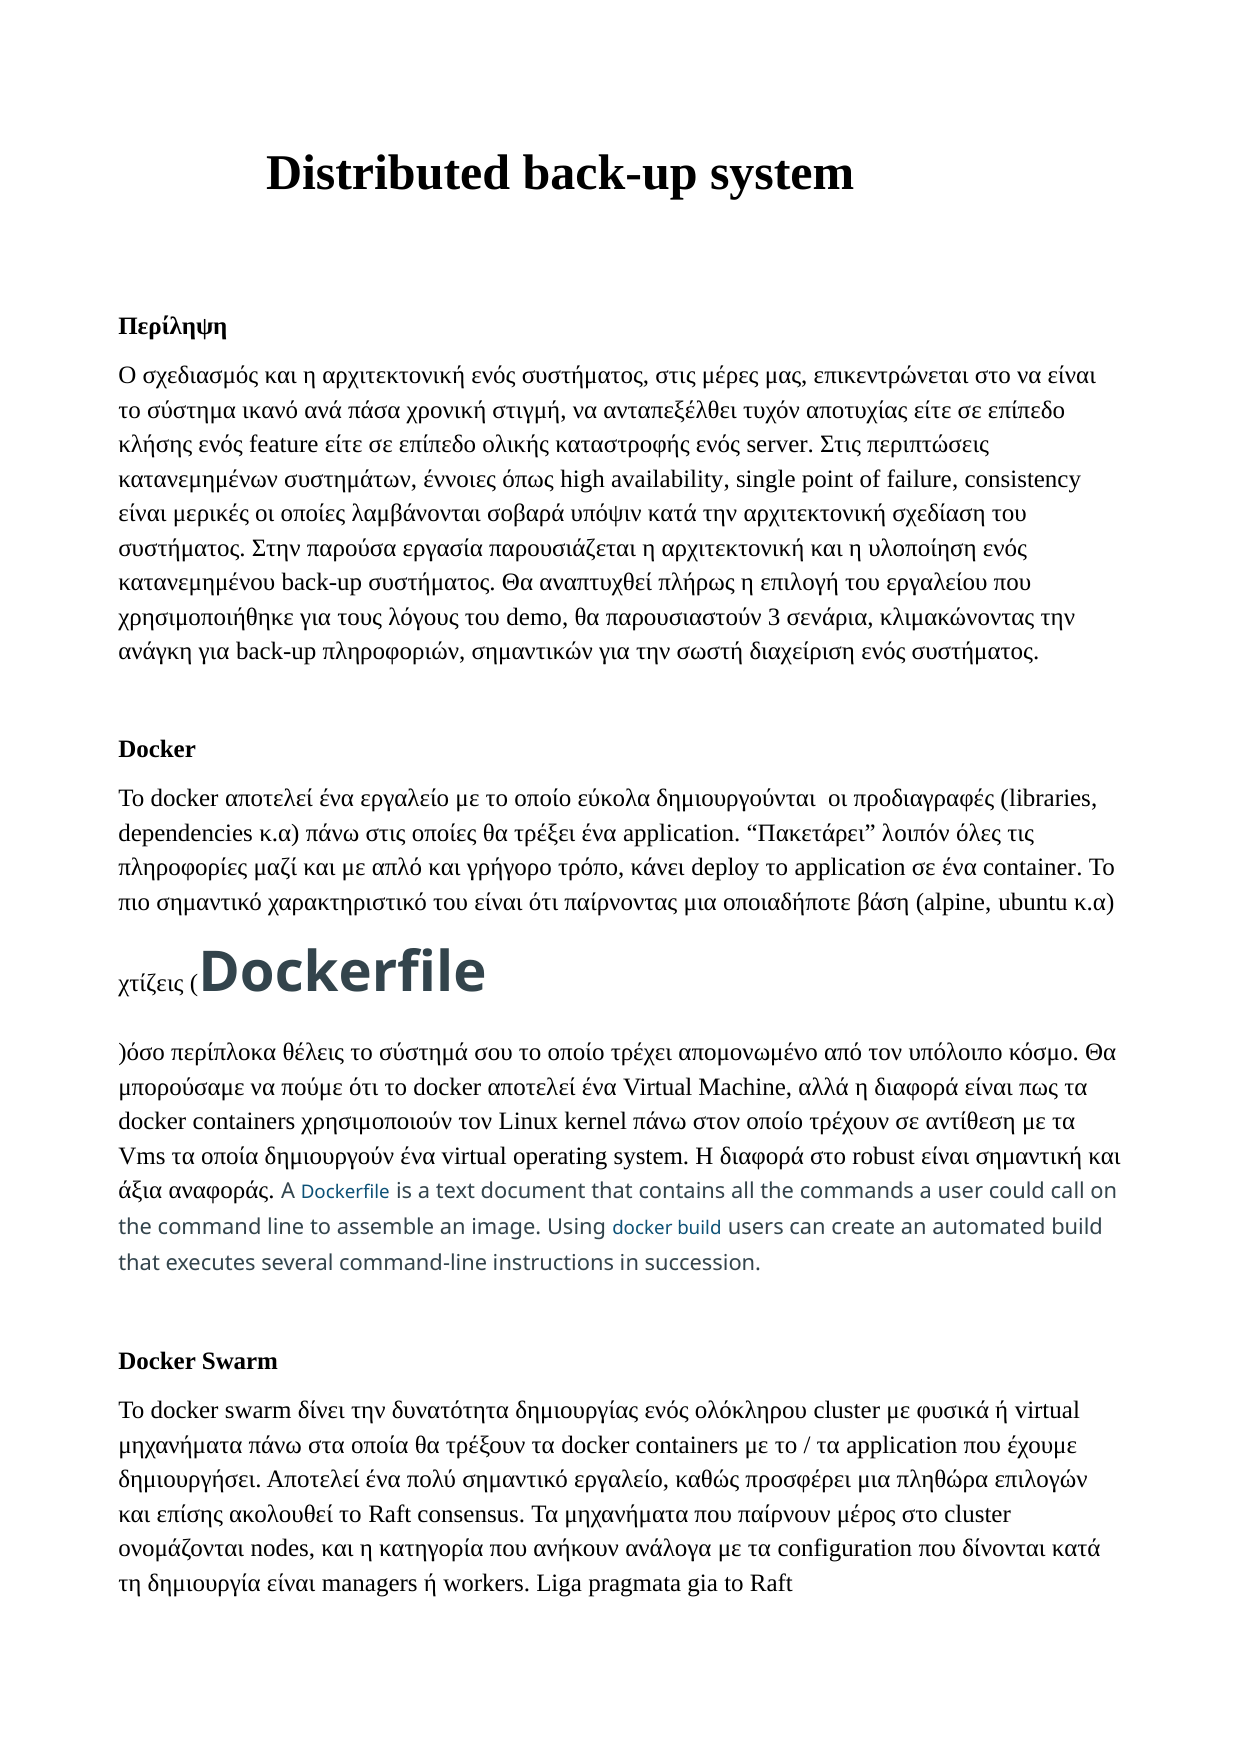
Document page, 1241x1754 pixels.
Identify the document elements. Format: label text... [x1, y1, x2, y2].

text Ο σχεδιασμός και η αρχιτεκτονική ενός συστήματος, στις μέρες μας, επικεντρώνεται στο να είναι το σύστημα ικανό ανά πάσα χρονική στιγμή, να ανταπεξέλθει τυχόν αποτυχίας είτε σε επίπεδο κλήσης ενός feature είτε σε επίπεδο ολικής καταστροφής ενός server. Στις περιπτώσεις κατανεμημένων συστημάτων, έννοιες όπως high availability, single point of failure, consistency είναι μερικές οι οποίες λαμβάνονται σοβαρά υπόψιν κατά την αρχιτεκτονική σχεδίαση του συστήματος. Στην παρούσα εργασία παρουσιάζεται η αρχιτεκτονική και η υλοποίηση ενός κατανεμημένου back-up συστήματος. Θα αναπτυχθεί πλήρως η επιλογή του εργαλείου που χρησιμοποιήθηκε για τους λόγους του demo, θα παρουσιαστούν 3 σενάρια, κλιμακώνοντας την ανάγκη για back-up πληροφοριών, σημαντικών για την σωστή διαχείριση ενός συστήματος. [118, 360, 1122, 665]
text Περίληψη [118, 311, 1122, 340]
text Το docker αποτελεί ένα εργαλείο με το οποίο εύκολα δημιουργούνται οι προδιαγραφές (libraries, dependencies κ.α) πάνω στις οποίες θα τρέξει ένα application. “Πακετάρει” λοιπόν όλες τις πληροφορίες μαζί και με απλό και γρήγορο τρόπο, κάνει deploy το application σε ένα container. Το πιο σημαντικό χαρακτηριστικό του είναι ότι παίρνοντας μια οποιαδήποτε βάση (alpine, ubuntu κ.α) χτίζεις (Dockerfile [118, 783, 1122, 1007]
text Το docker swarm δίνει την δυνατότητα δημιουργίας ενός ολόκληρου cluster με φυσικά ή virtual μηχανήματα πάνω στα οποία θα τρέξουν τα docker containers με το / τα application που έχουμε δημιουργήσει. Αποτελεί ένα πολύ σημαντικό εργαλείο, καθώς προσφέρει μια πληθώρα επιλογών και επίσης ακολουθεί το Raft consensus. Τα μηχανήματα που παίρνουν μέρος στο cluster ονομάζονται nodes, και η κατηγορία που ανήκουν ανάλογα με τα configuration που δίνονται κατά τη δημιουργία είναι managers ή workers. Liga pragmata gia to Raft [118, 1395, 1122, 1597]
subtitle Distributed back-up system [118, 143, 1122, 201]
text )όσο περίπλοκα θέλεις το σύστημά σου το οποίο τρέχει απομονωμένο από τον υπόλοιπο κόσμο. Θα μπορούσαμε να πούμε ότι το docker αποτελεί ένα Virtual Machine, αλλά η διαφορά είναι πως τα docker containers χρησιμοποιούν τον Linux kernel πάνω στον οποίο τρέχουν σε αντίθεση με τα Vms τα οποία δημιουργούν ένα virtual operating system. Η διαφορά στο robust είναι σημαντική και άξια αναφοράς. A Dockerfile is a text document that contains all the commands a user could call on the command line to assemble an image. Using docker build users can create an automated build that executes several command-line instructions in succession. [118, 1037, 1122, 1277]
text Docker Swarm [118, 1346, 1122, 1375]
text Docker [118, 734, 1122, 763]
